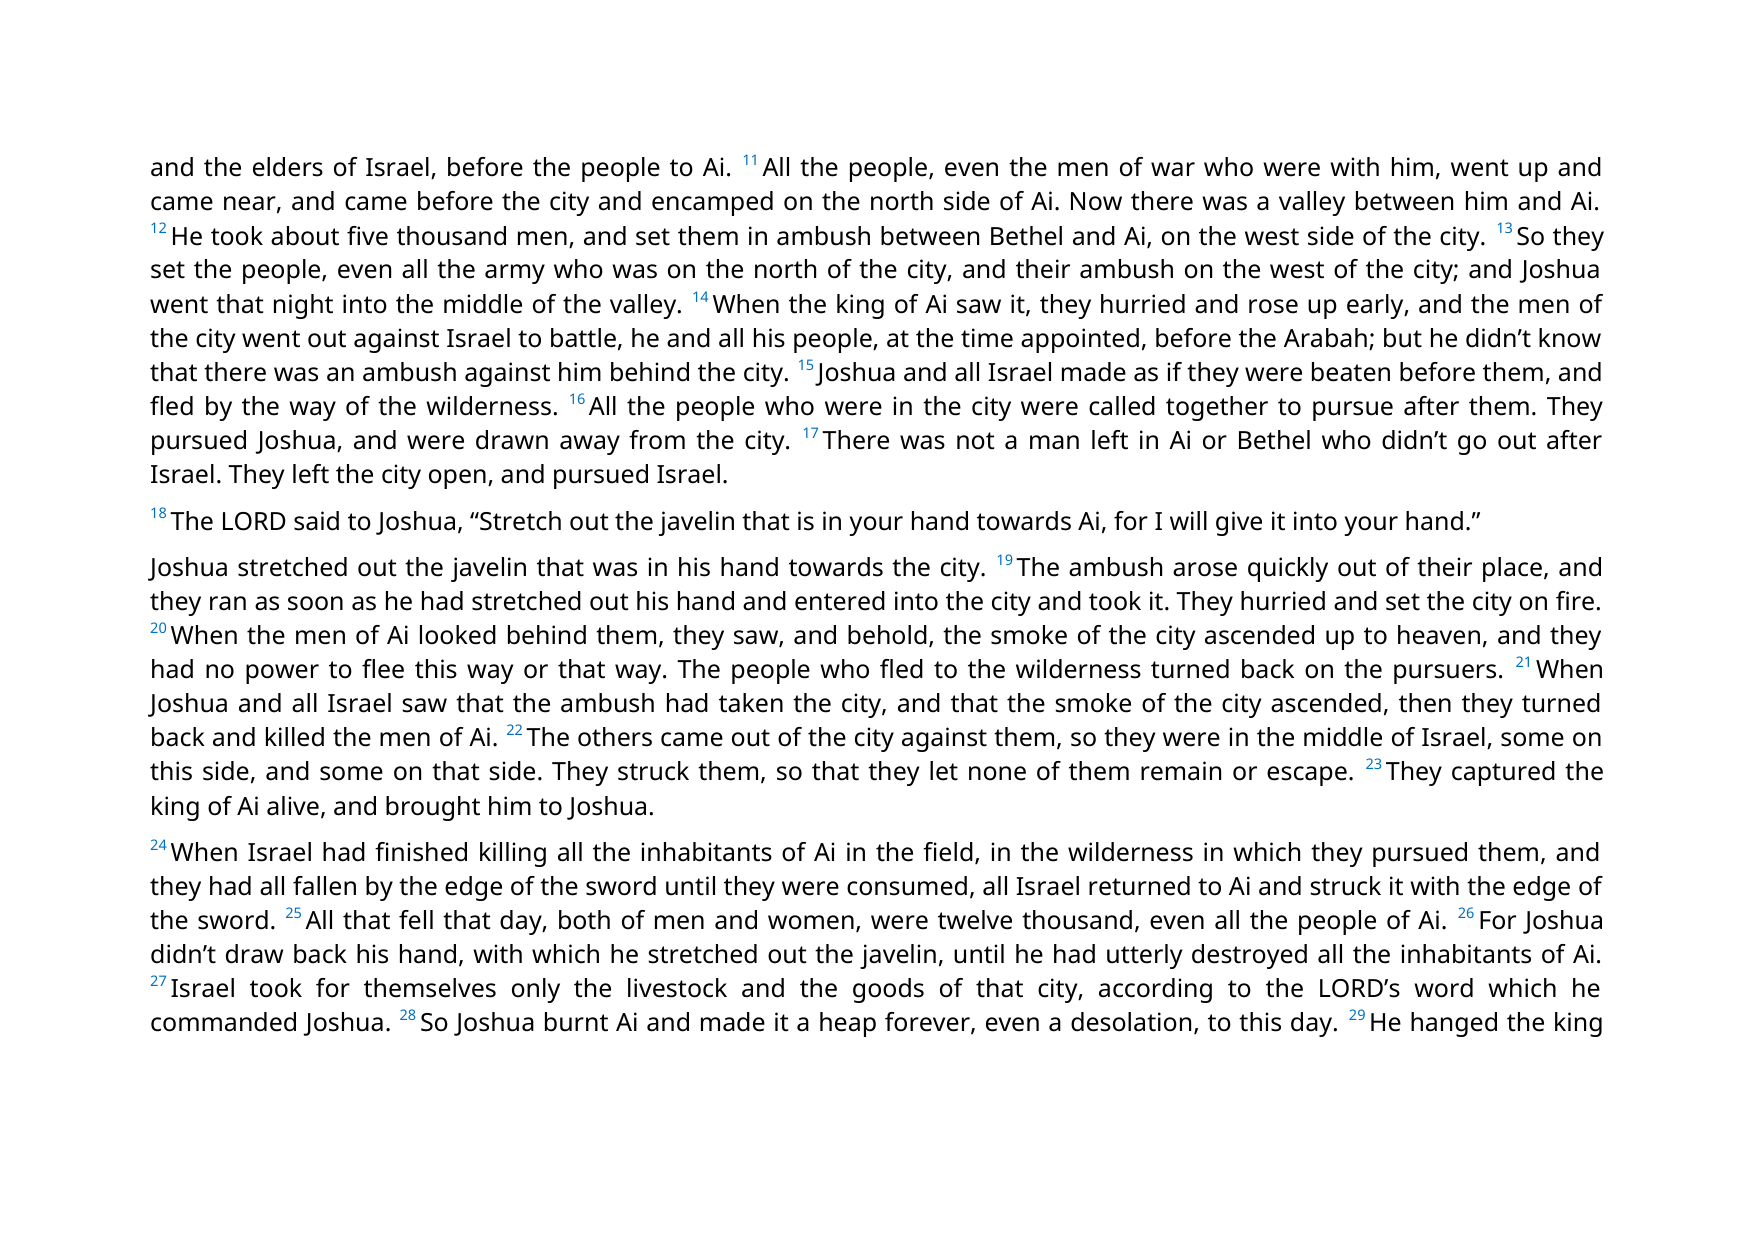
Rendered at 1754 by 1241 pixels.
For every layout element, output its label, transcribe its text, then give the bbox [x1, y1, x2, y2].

text and the elders of Israel, before the people to Ai. 11 All the people, even the men of war who were with him, went up and came near, and came before the city and encamped on the north side of Ai. Now there was a valley between him and Ai. 12 He took about five thousand men, and set them in ambush between Bethel and Ai, on the west side of the city. 13 So they set the people, even all the army who was on the north of the city, and their ambush on the west of the city; and Joshua went that night into the middle of the valley. 14 When the king of Ai saw it, they hurried and rose up early, and the men of the city went out against Israel to battle, he and all his people, at the time appointed, before the Arabah; but he didn’t know that there was an ambush against him behind the city. 15 Joshua and all Israel made as if they were beaten before them, and fled by the way of the wilderness. 16 All the people who were in the city were called together to pursue after them. They pursued Joshua, and were drawn away from the city. 17 There was not a man left in Ai or Bethel who didn’t go out after Israel. They left the city open, and pursued Israel. [150, 150, 1604, 491]
text 18 The LORD said to Joshua, “Stretch out the javelin that is in your hand towards Ai, for I will give it into your hand.” [150, 503, 1604, 537]
text Joshua stretched out the javelin that was in his hand towards the city. 19 The ambush arose quickly out of their place, and they ran as soon as he had stretched out his hand and entered into the city and took it. They hurried and set the city on fire. 20 When the men of Ai looked behind them, they saw, and behold, the smoke of the city ascended up to heaven, and they had no power to flee this way or that way. The people who fled to the wilderness turned back on the pursuers. 21 When Joshua and all Israel saw that the ambush had taken the city, and that the smoke of the city ascended, then they turned back and killed the men of Ai. 22 The others came out of the city against them, so they were in the middle of Israel, some on this side, and some on that side. They struck them, so that they let none of them remain or escape. 23 They captured the king of Ai alive, and brought him to Joshua. [150, 550, 1604, 822]
text 24 When Israel had finished killing all the inhabitants of Ai in the field, in the wilderness in which they pursued them, and they had all fallen by the edge of the sword until they were consumed, all Israel returned to Ai and struck it with the edge of the sword. 25 All that fell that day, both of men and women, were twelve thousand, even all the people of Ai. 26 For Joshua didn’t draw back his hand, with which he stretched out the javelin, until he had utterly destroyed all the inhabitants of Ai. 27 Israel took for themselves only the livestock and the goods of that city, according to the LORD’s word which he commanded Joshua. 28 So Joshua burnt Ai and made it a heap forever, even a desolation, to this day. 29 He hanged the king [150, 835, 1604, 1039]
